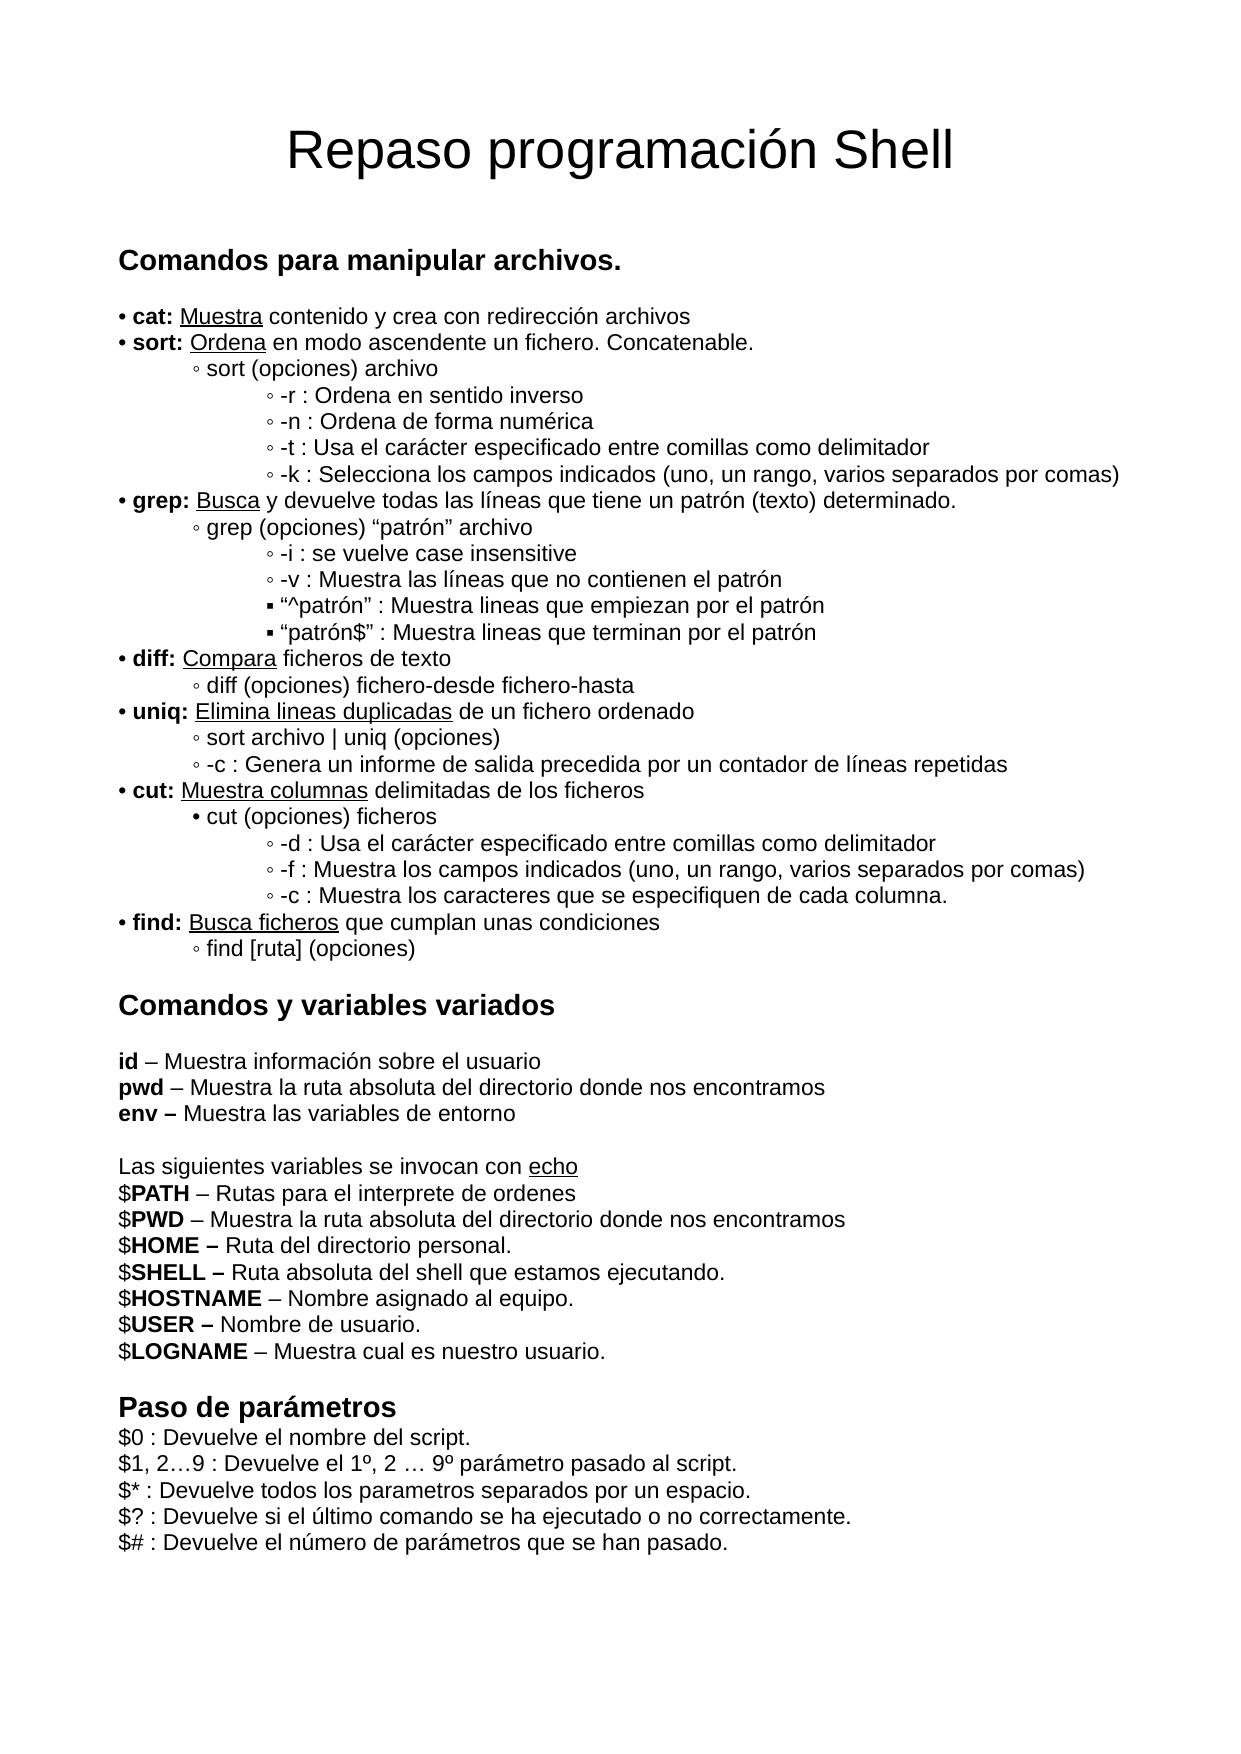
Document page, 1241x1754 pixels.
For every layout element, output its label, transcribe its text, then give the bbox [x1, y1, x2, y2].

text ◦ -f : Muestra los campos indicados (uno, un rango, varios separados por comas) [118, 856, 1122, 882]
text ◦ -r : Ordena en sentido inverso [118, 382, 1122, 408]
text ◦ -t : Usa el carácter especificado entre comillas como delimitador [118, 434, 1122, 461]
text $* : Devuelve todos los parametros separados por un espacio. [118, 1477, 1122, 1503]
text ◦ sort archivo | uniq (opciones) [118, 724, 1122, 751]
text ◦ -c : Muestra los caracteres que se especifiquen de cada columna. [118, 882, 1122, 909]
text $HOSTNAME – Nombre asignado al equipo. [118, 1285, 1122, 1311]
text • cat: Muestra contenido y crea con redirección archivos [118, 303, 1122, 329]
text • cut (opciones) ficheros [118, 803, 1122, 830]
text ◦ sort (opciones) archivo [118, 355, 1122, 382]
text Comandos y variables variados [118, 988, 1122, 1021]
text $PWD – Muestra la ruta absoluta del directorio donde nos encontramos [118, 1206, 1122, 1232]
text ◦ grep (opciones) “patrón” archivo [118, 513, 1122, 540]
text ◦ -i : se vuelve case insensitive [118, 540, 1122, 566]
text pwd – Muestra la ruta absoluta del directorio donde nos encontramos [118, 1074, 1122, 1100]
text ◦ diff (opciones) fichero-desde fichero-hasta [118, 672, 1122, 698]
text id – Muestra información sobre el usuario [118, 1048, 1122, 1074]
text • find: Busca ficheros que cumplan unas condiciones [118, 909, 1122, 935]
text ◦ -d : Usa el carácter especificado entre comillas como delimitador [118, 830, 1122, 856]
text $1, 2…9 : Devuelve el 1º, 2 … 9º parámetro pasado al script. [118, 1450, 1122, 1477]
text Comandos para manipular archivos. [118, 243, 1122, 276]
text • uniq: Elimina lineas duplicadas de un fichero ordenado [118, 698, 1122, 724]
text • grep: Busca y devuelve todas las líneas que tiene un patrón (texto) determinado. [118, 487, 1122, 513]
text $? : Devuelve si el último comando se ha ejecutado o no correctamente. [118, 1503, 1122, 1529]
text ◦ -k : Selecciona los campos indicados (uno, un rango, varios separados por comas) [118, 461, 1122, 487]
text $HOME – Ruta del directorio personal. [118, 1232, 1122, 1258]
text $USER – Nombre de usuario. [118, 1311, 1122, 1338]
text $# : Devuelve el número de parámetros que se han pasado. [118, 1529, 1122, 1556]
text env – Muestra las variables de entorno [118, 1100, 1122, 1127]
text • diff: Compara ficheros de texto [118, 645, 1122, 672]
text ◦ -v : Muestra las líneas que no contienen el patrón [118, 566, 1122, 592]
text ▪ “^patrón” : Muestra lineas que empiezan por el patrón [118, 592, 1122, 619]
text ◦ find [ruta] (opciones) [118, 935, 1122, 961]
text $SHELL – Ruta absoluta del shell que estamos ejecutando. [118, 1258, 1122, 1285]
text $0 : Devuelve el nombre del script. [118, 1424, 1122, 1450]
text • sort: Ordena en modo ascendente un fichero. Concatenable. [118, 329, 1122, 355]
text Paso de parámetros [118, 1390, 1122, 1424]
text ◦ -c : Genera un informe de salida precedida por un contador de líneas repetidas [118, 751, 1122, 777]
text $PATH – Rutas para el interprete de ordenes [118, 1179, 1122, 1206]
text • cut: Muestra columnas delimitadas de los ficheros [118, 777, 1122, 803]
text Repaso programación Shell [118, 118, 1122, 180]
text $LOGNAME – Muestra cual es nuestro usuario. [118, 1338, 1122, 1364]
text Las siguientes variables se invocan con echo [118, 1153, 1122, 1179]
text ◦ -n : Ordena de forma numérica [118, 408, 1122, 434]
text ▪ “patrón$” : Muestra lineas que terminan por el patrón [118, 619, 1122, 645]
